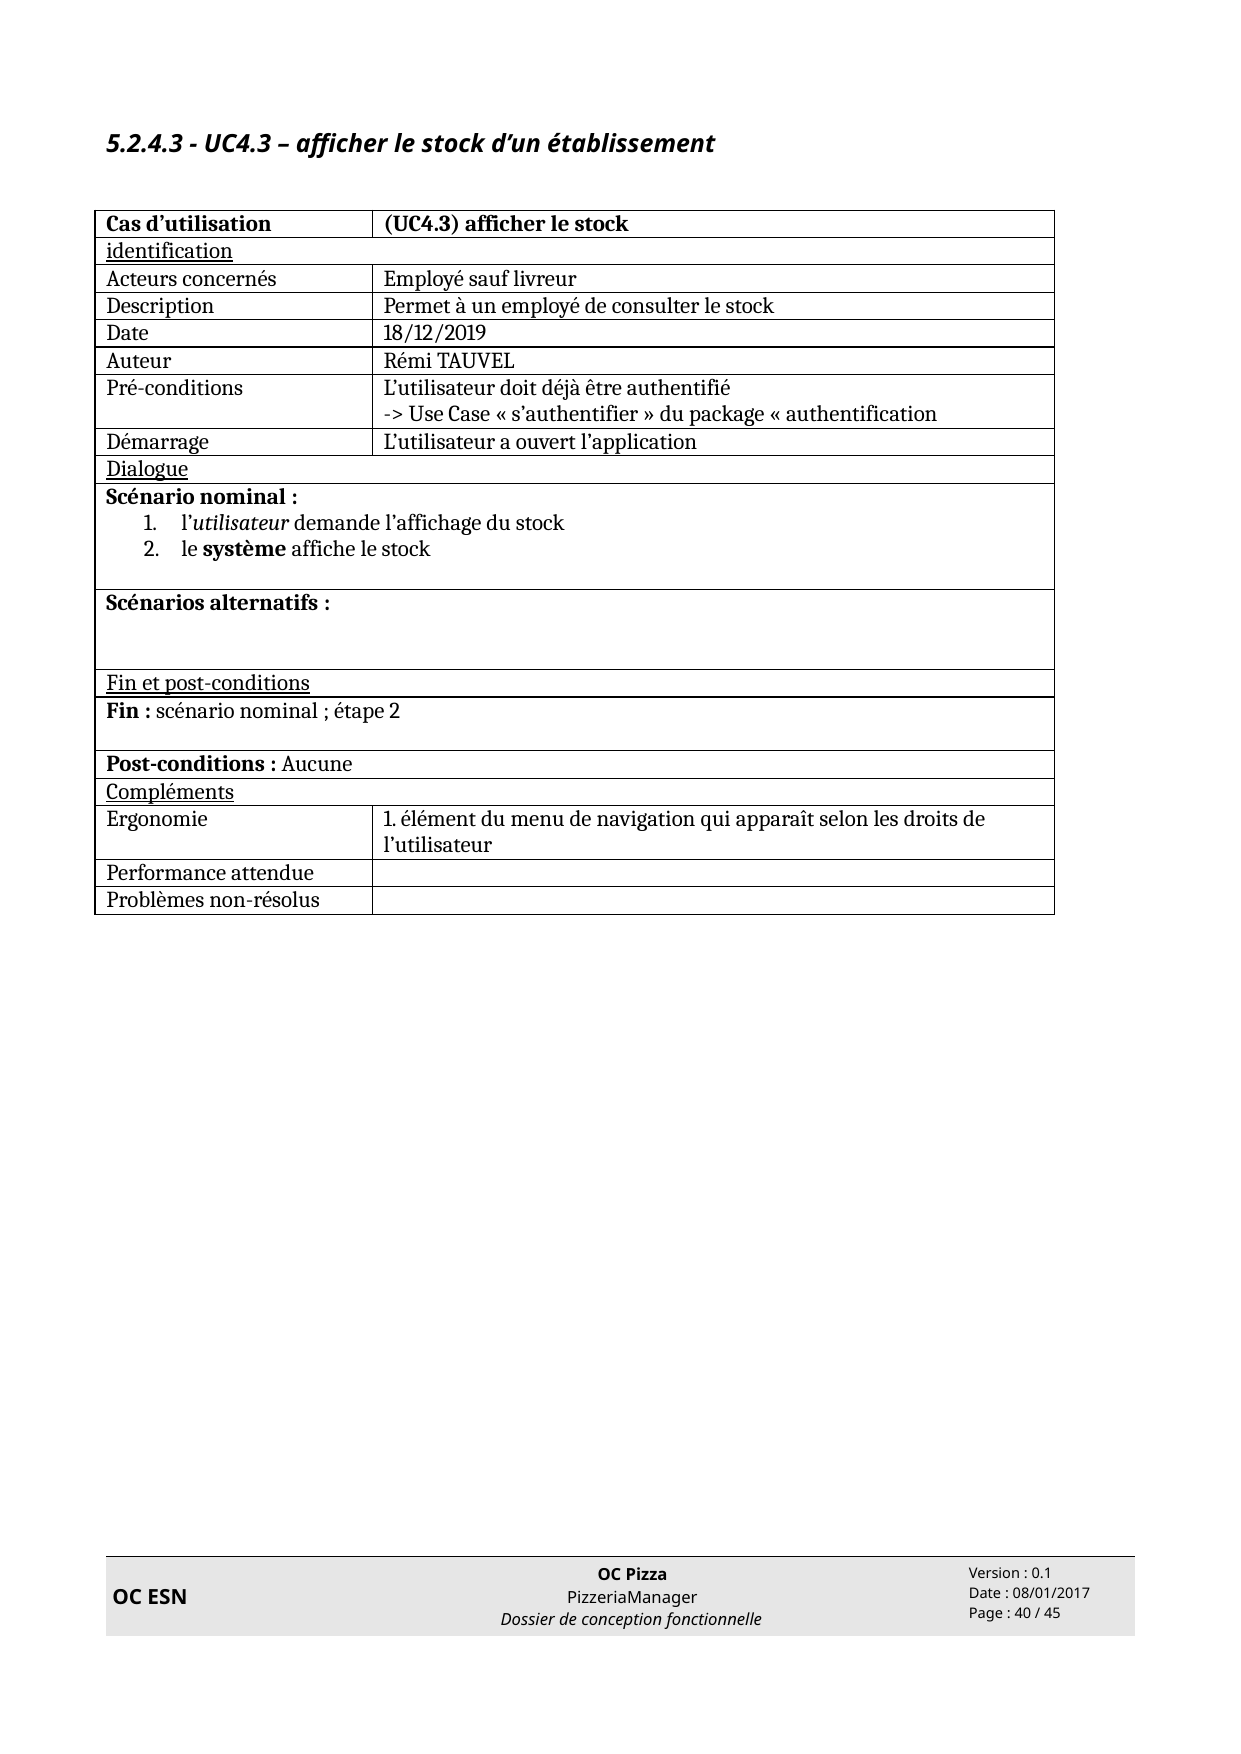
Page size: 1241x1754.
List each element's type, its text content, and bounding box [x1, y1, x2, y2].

subtitle UC4.3 – afficher le stock d’un établissement [106, 125, 1134, 159]
table_cell Compléments [96, 779, 1054, 805]
table_cell Auteur [96, 348, 372, 374]
table_cell Performance attendue [96, 860, 372, 886]
table_cell Employé sauf livreur [373, 265, 1054, 292]
table_cell 1. élément du menu de navigation qui apparaît selon les droits de l’utilisateur [373, 806, 1054, 859]
table_cell Problèmes non-résolus [96, 887, 372, 913]
table_cell Description [96, 293, 372, 319]
table_cell 18/12/2019 [373, 320, 1054, 346]
table_header Cas d’utilisation [96, 211, 372, 237]
table_cell Scénario nominal : l’utilisateur demande l’affichage du stock le système affiche le stock [96, 484, 1054, 589]
table_cell Démarrage [96, 429, 372, 455]
table_cell L’utilisateur doit déjà être authentifié -> Use Case « s’authentifier » du package « authentification [373, 375, 1054, 428]
table_cell Rémi TAUVEL [373, 348, 1054, 374]
table_header (UC4.3) afficher le stock [373, 211, 1054, 237]
table_cell [373, 887, 1054, 913]
table_cell Acteurs concernés [96, 265, 372, 292]
table_cell Scénarios alternatifs : [96, 590, 1054, 669]
table_cell Fin et post-conditions [96, 670, 1054, 696]
table_cell L’utilisateur a ouvert l’application [373, 429, 1054, 455]
table_cell Ergonomie [96, 806, 372, 859]
table_cell Date [96, 320, 372, 346]
table_cell Pré-conditions [96, 375, 372, 428]
table_cell Fin : scénario nominal ; étape 2 [96, 698, 1054, 750]
table_cell [373, 860, 1054, 886]
table_cell Dialogue [96, 456, 1054, 482]
table_cell Post-conditions : Aucune [96, 751, 1054, 777]
table_cell identification [96, 238, 1054, 264]
table_cell Permet à un employé de consulter le stock [373, 293, 1054, 319]
